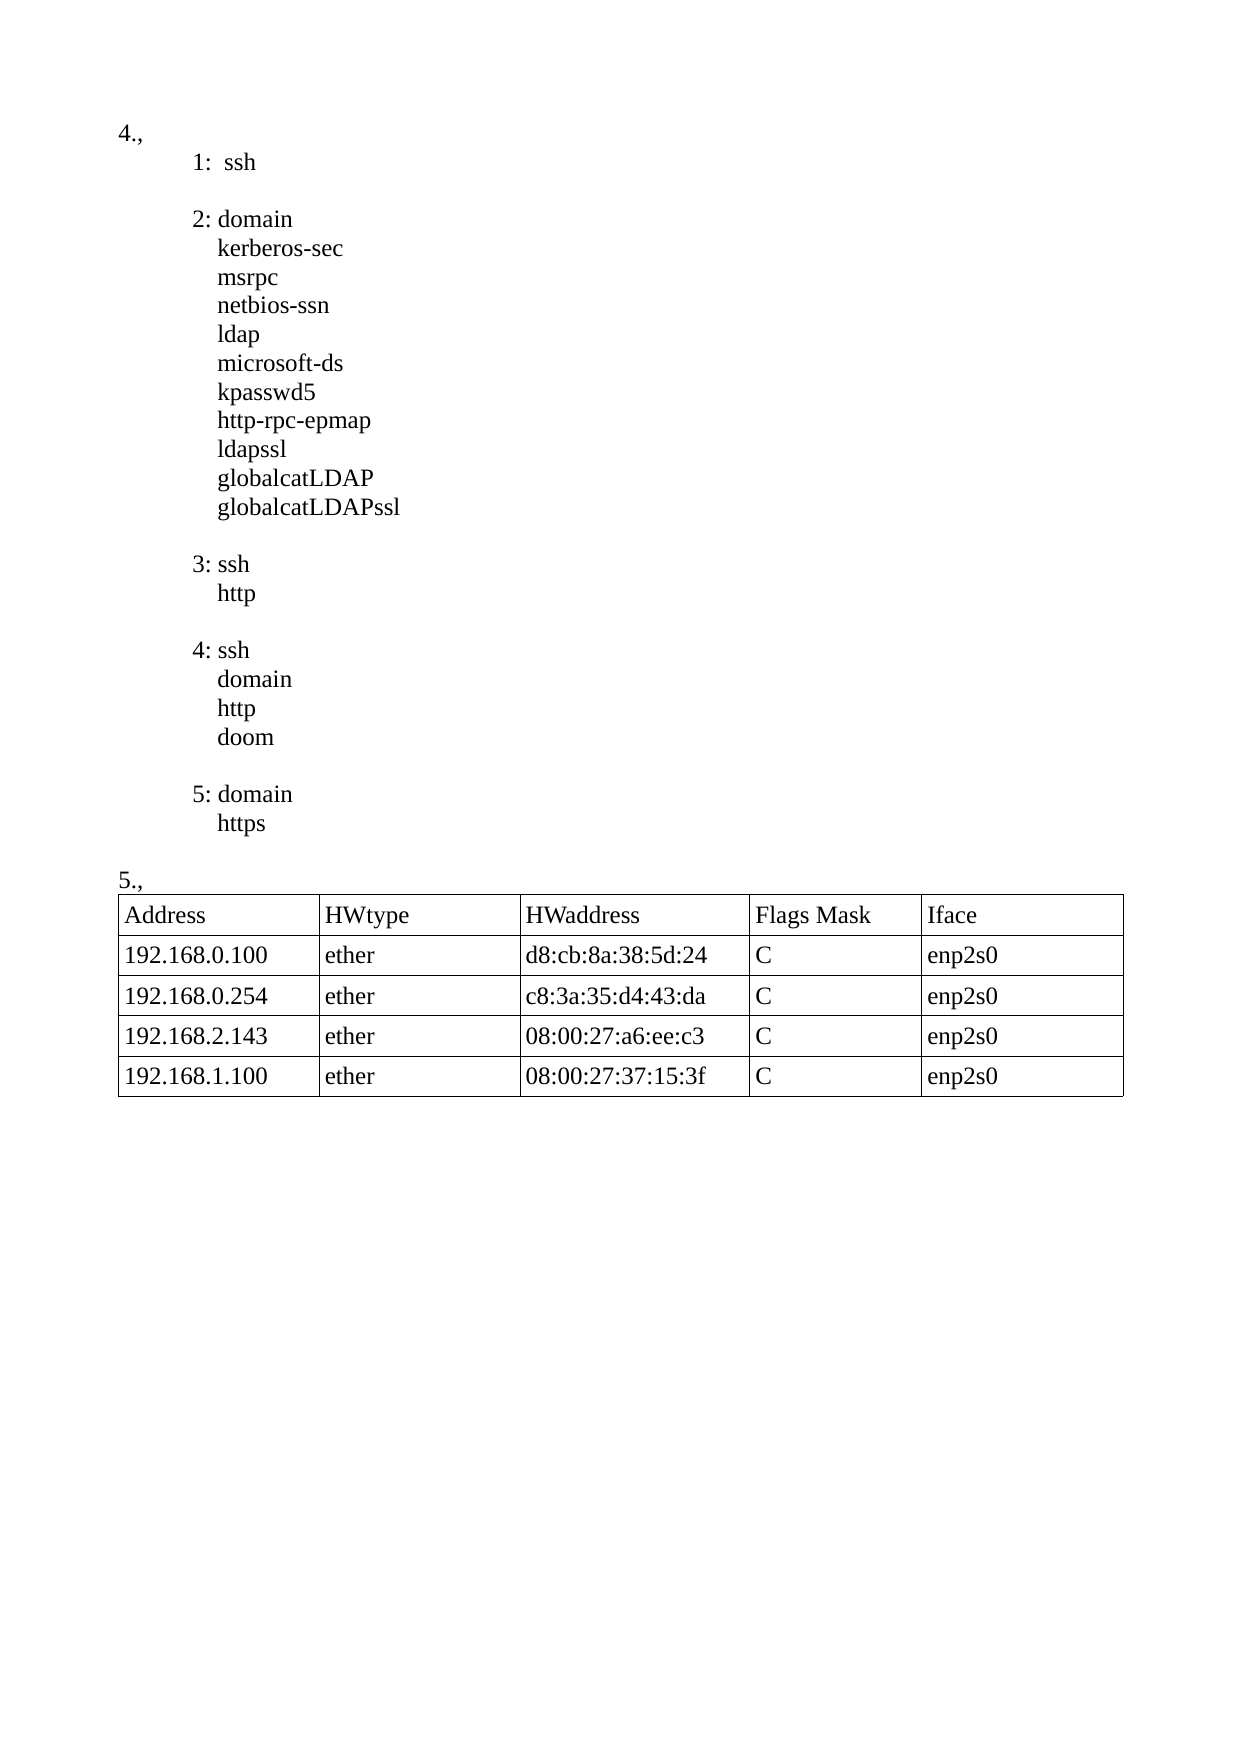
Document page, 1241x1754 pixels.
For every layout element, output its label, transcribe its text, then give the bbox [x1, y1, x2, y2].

table_cell enp2s0 [922, 976, 1123, 1015]
table_cell C [750, 936, 921, 975]
table_cell ether [320, 1016, 520, 1056]
table_cell enp2s0 [922, 1057, 1123, 1096]
text ldap [118, 319, 1122, 348]
text kpasswd5 [118, 377, 1122, 406]
text 1: ssh [118, 147, 1122, 176]
table_header HWaddress [521, 895, 749, 935]
table_cell d8:cb:8a:38:5d:24 [521, 936, 749, 975]
table_cell 192.168.2.143 [119, 1016, 319, 1056]
table_cell 192.168.1.100 [119, 1057, 319, 1096]
table_cell ether [320, 1057, 520, 1096]
table_cell C [750, 1057, 921, 1096]
text http-rpc-epmap [118, 406, 1122, 434]
text doom [118, 722, 1122, 751]
table_cell c8:3a:35:d4:43:da [521, 976, 749, 1015]
table_cell enp2s0 [922, 936, 1123, 975]
table_cell 08:00:27:a6:ee:c3 [521, 1016, 749, 1056]
text http [118, 578, 1122, 607]
text 5: domain [118, 779, 1122, 808]
table_header HWtype [320, 895, 520, 935]
text 5., [118, 866, 1122, 894]
text kerberos-sec [118, 233, 1122, 262]
text globalcatLDAP [118, 463, 1122, 492]
table_cell 08:00:27:37:15:3f [521, 1057, 749, 1096]
text 3: ssh [118, 549, 1122, 578]
text globalcatLDAPssl [118, 492, 1122, 521]
text 4: ssh [118, 636, 1122, 664]
text 4., [118, 118, 1122, 147]
table_cell ether [320, 976, 520, 1015]
table_cell C [750, 1016, 921, 1056]
text ldapssl [118, 434, 1122, 463]
table_cell enp2s0 [922, 1016, 1123, 1056]
text 2: domain [118, 204, 1122, 233]
table_cell ether [320, 936, 520, 975]
text msrpc [118, 262, 1122, 291]
table_header Flags Mask [750, 895, 921, 935]
text netbios-ssn [118, 291, 1122, 319]
text http [118, 693, 1122, 722]
table_cell 192.168.0.100 [119, 936, 319, 975]
text https [118, 808, 1122, 837]
table_header Address [119, 895, 319, 935]
table_cell C [750, 976, 921, 1015]
table_cell 192.168.0.254 [119, 976, 319, 1015]
table_header Iface [922, 895, 1123, 935]
text microsoft-ds [118, 348, 1122, 377]
text domain [118, 664, 1122, 693]
